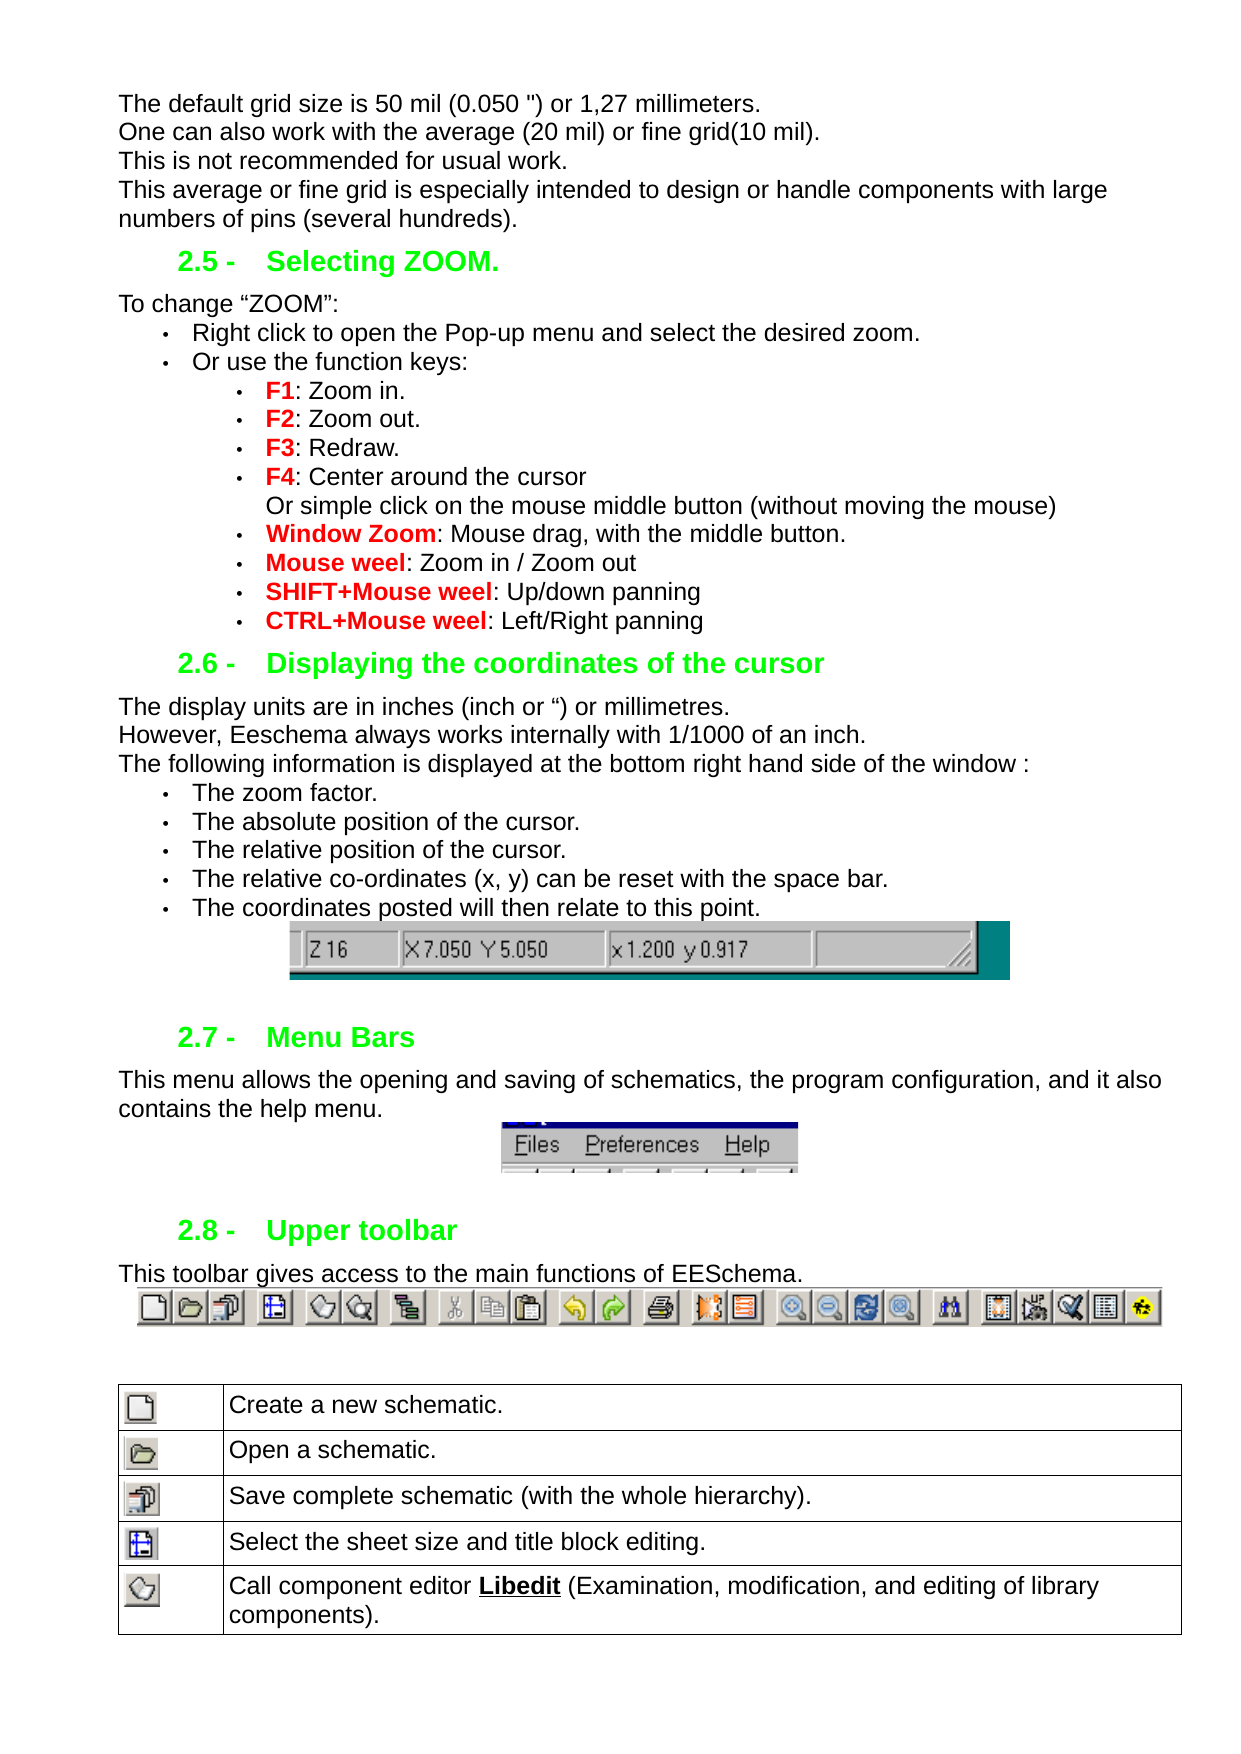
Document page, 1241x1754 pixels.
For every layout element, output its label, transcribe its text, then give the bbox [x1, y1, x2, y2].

table_cell Call component editor Libedit (Examination, modification, and editing of library components). [224, 1566, 1181, 1634]
list F2: Zoom out. [236, 404, 1181, 433]
table_cell [119, 1476, 223, 1521]
list Mouse weel: Zoom in / Zoom out [236, 548, 1181, 577]
table_cell [119, 1431, 223, 1475]
text To change “ZOOM”: [118, 289, 1181, 318]
text The default grid size is 50 mil (0.050 ") or 1,27 millimeters. [118, 88, 1181, 117]
text One can also work with the average (20 mil) or fine grid(10 mil). [118, 117, 1181, 146]
picture [123, 1435, 158, 1470]
text This menu allows the opening and saving of schematics, the program configuration, and it also contains the help menu. [118, 1065, 1181, 1123]
text However, Eeschema always works internally with 1/1000 of an inch. [118, 720, 1181, 749]
table_cell Open a schematic. [224, 1431, 1181, 1475]
picture [123, 1571, 160, 1607]
list F4: Center around the cursor Or simple click on the mouse middle button (without moving the mouse) [236, 462, 1181, 519]
text The following information is displayed at the bottom right hand side of the window : [118, 749, 1181, 778]
table_header [119, 1385, 223, 1429]
list The coordinates posted will then relate to this point. [162, 893, 1181, 921]
list Window Zoom: Mouse drag, with the middle button. [236, 519, 1181, 548]
subtitle Upper toolbar [177, 1213, 1181, 1247]
subtitle Selecting ZOOM. [177, 244, 1181, 278]
list The relative co-ordinates (x, y) can be reset with the space bar. [162, 864, 1181, 893]
text This is not recommended for usual work. [118, 146, 1181, 175]
list The absolute position of the cursor. [162, 806, 1181, 835]
table_cell [119, 1522, 223, 1565]
table_cell Save complete schematic (with the whole hierarchy). [224, 1476, 1181, 1521]
text This average or fine grid is especially intended to design or handle components with large numbers of pins (several hundreds). [118, 175, 1181, 232]
list SHIFT+Mouse weel: Up/down panning [236, 577, 1181, 606]
list The zoom factor. [162, 778, 1181, 806]
list Right click to open the Pop-up menu and select the desired zoom. [162, 318, 1181, 347]
table_cell [119, 1566, 223, 1634]
text This toolbar gives access to the main functions of EESchema. [118, 1258, 1181, 1287]
list The relative position of the cursor. [162, 835, 1181, 864]
picture [137, 1287, 1163, 1327]
picture [123, 1389, 157, 1424]
table_cell Select the sheet size and title block editing. [224, 1522, 1181, 1565]
subtitle Displaying the coordinates of the cursor [177, 646, 1181, 680]
table_header Create a new schematic. [224, 1385, 1181, 1429]
list F1: Zoom in. [236, 376, 1181, 404]
subtitle Menu Bars [177, 1020, 1181, 1053]
text The display units are in inches (inch or “) or millimetres. [118, 691, 1181, 720]
list Or use the function keys: [162, 347, 1181, 376]
list F3: Redraw. [236, 433, 1181, 462]
picture [123, 1481, 160, 1516]
list CTRL+Mouse weel: Left/Right panning [236, 606, 1181, 634]
